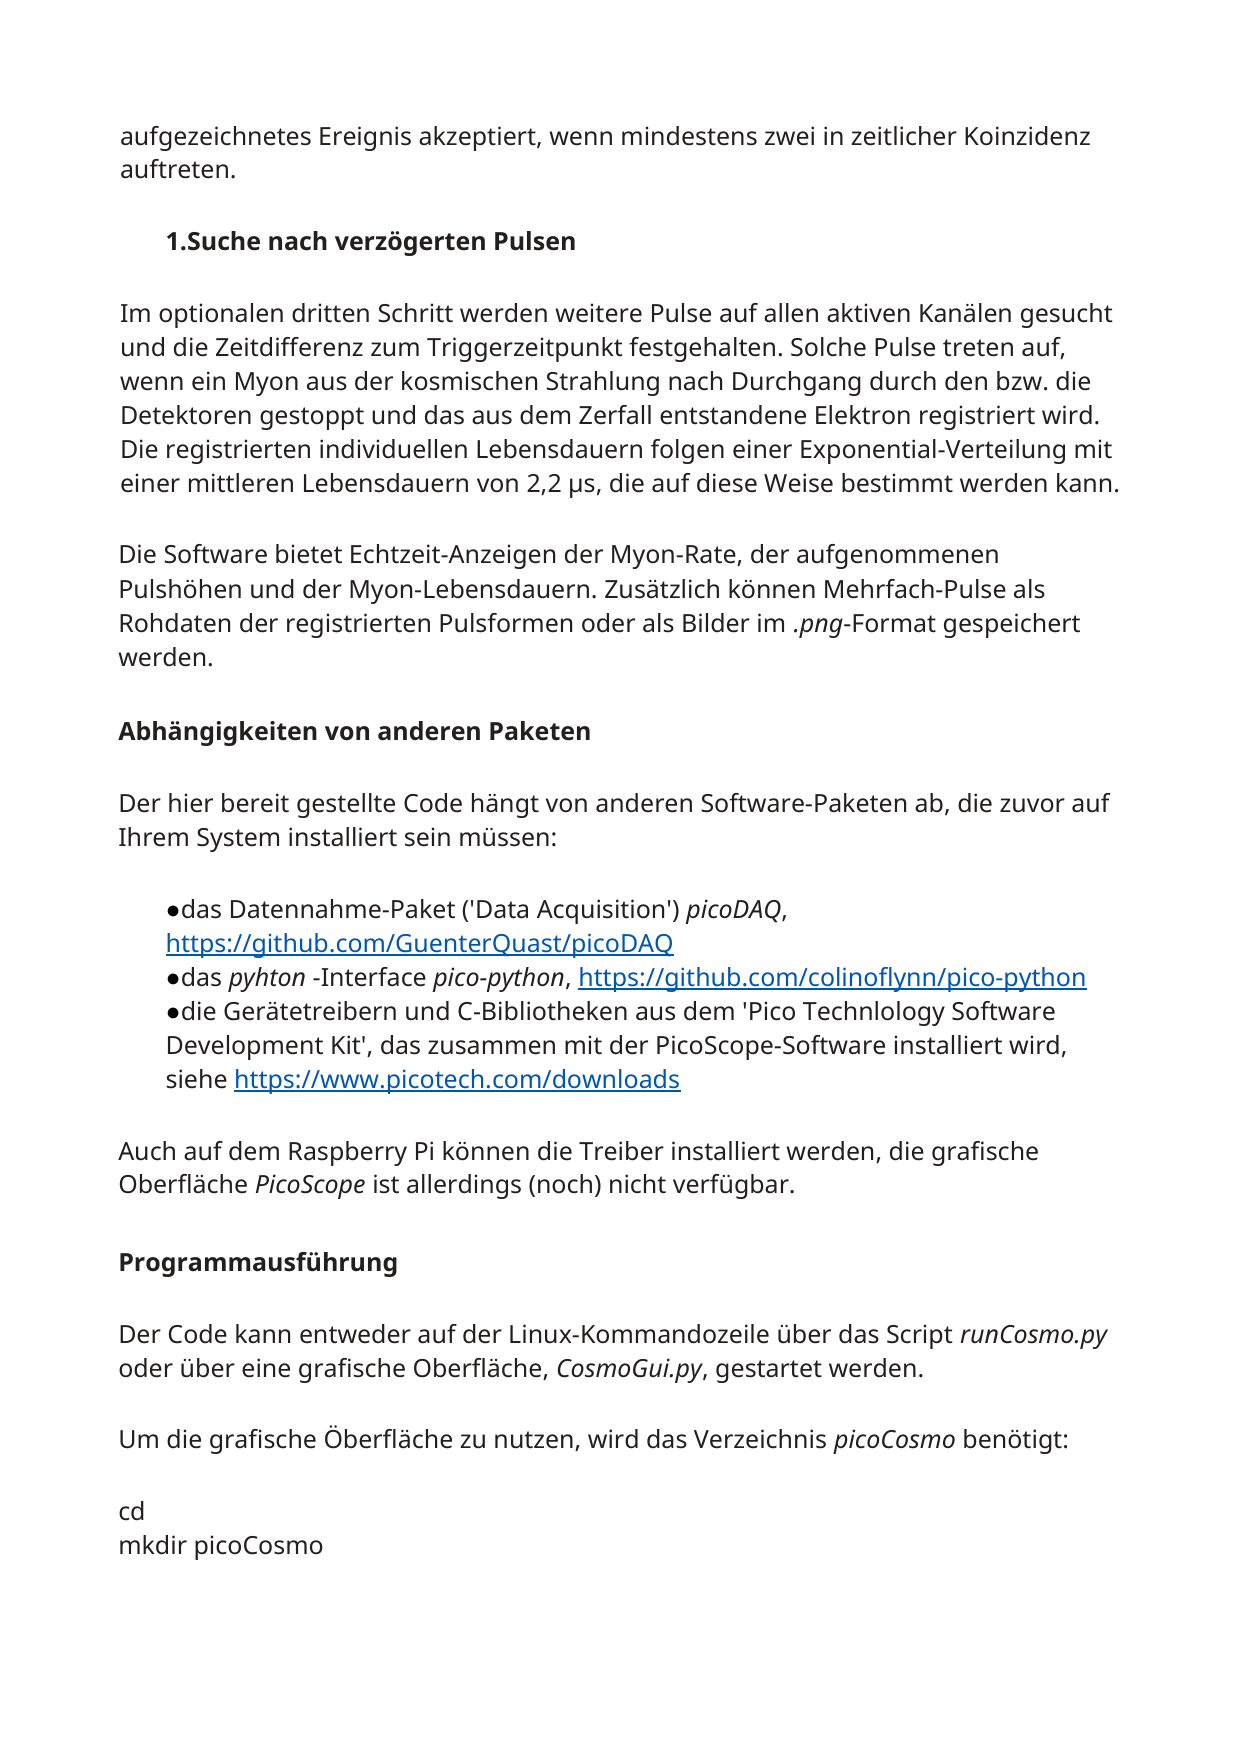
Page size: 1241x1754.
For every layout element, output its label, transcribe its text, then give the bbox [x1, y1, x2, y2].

text Auch auf dem Raspberry Pi können die Treiber installiert werden, die grafische Oberfläche PicoScope ist allerdings (noch) nicht verfügbar. [118, 1133, 1122, 1201]
list Suche nach verzögerten Pulsen [118, 224, 1122, 258]
text aufgezeichnetes Ereignis akzeptiert, wenn mindestens zwei in zeitlicher Koinzidenz auftreten. [120, 118, 1122, 186]
text Der hier bereit gestellte Code hängt von anderen Software-Paketen ab, die zuvor auf Ihrem System installiert sein müssen: [118, 786, 1122, 854]
text Der Code kann entweder auf der Linux-Kommandozeile über das Script runCosmo.py oder über eine grafische Oberfläche, CosmoGui.py, gestartet werden. [118, 1317, 1122, 1385]
text Die Software bietet Echtzeit-Anzeigen der Myon-Rate, der aufgenommenen Pulshöhen und der Myon-Lebensdauern. Zusätzlich können Mehrfach-Pulse als Rohdaten der registrierten Pulsformen oder als Bilder im .png-Format gespeichert werden. [118, 537, 1122, 673]
list das pyhton -Interface pico-python, https://github.com/colinoflynn/pico-python [118, 959, 1122, 993]
text Um die grafische Öberfläche zu nutzen, wird das Verzeichnis picoCosmo benötigt: [118, 1422, 1122, 1456]
text cd [118, 1494, 1122, 1528]
list das Datennahme-Paket ('Data Acquisition') picoDAQ, https://github.com/GuenterQuast/picoDAQ [118, 891, 1122, 959]
text Programmausführung [118, 1245, 1122, 1279]
text Abhängigkeiten von anderen Paketen [118, 714, 1122, 748]
text mkdir picoCosmo [118, 1528, 1122, 1562]
list die Gerätetreibern und C-Bibliotheken aus dem 'Pico Technlology Software Development Kit', das zusammen mit der PicoScope-Software installiert wird, siehe https://www.picotech.com/downloads [118, 993, 1122, 1096]
text Im optionalen dritten Schritt werden weitere Pulse auf allen aktiven Kanälen gesucht und die Zeitdifferenz zum Triggerzeitpunkt festgehalten. Solche Pulse treten auf, wenn ein Myon aus der kosmischen Strahlung nach Durchgang durch den bzw. die Detektoren gestoppt und das aus dem Zerfall entstandene Elektron registriert wird. Die registrierten individuellen Lebensdauern folgen einer Exponential-Verteilung mit einer mittleren Lebensdauern von 2,2 µs, die auf diese Weise bestimmt werden kann. [120, 295, 1122, 500]
